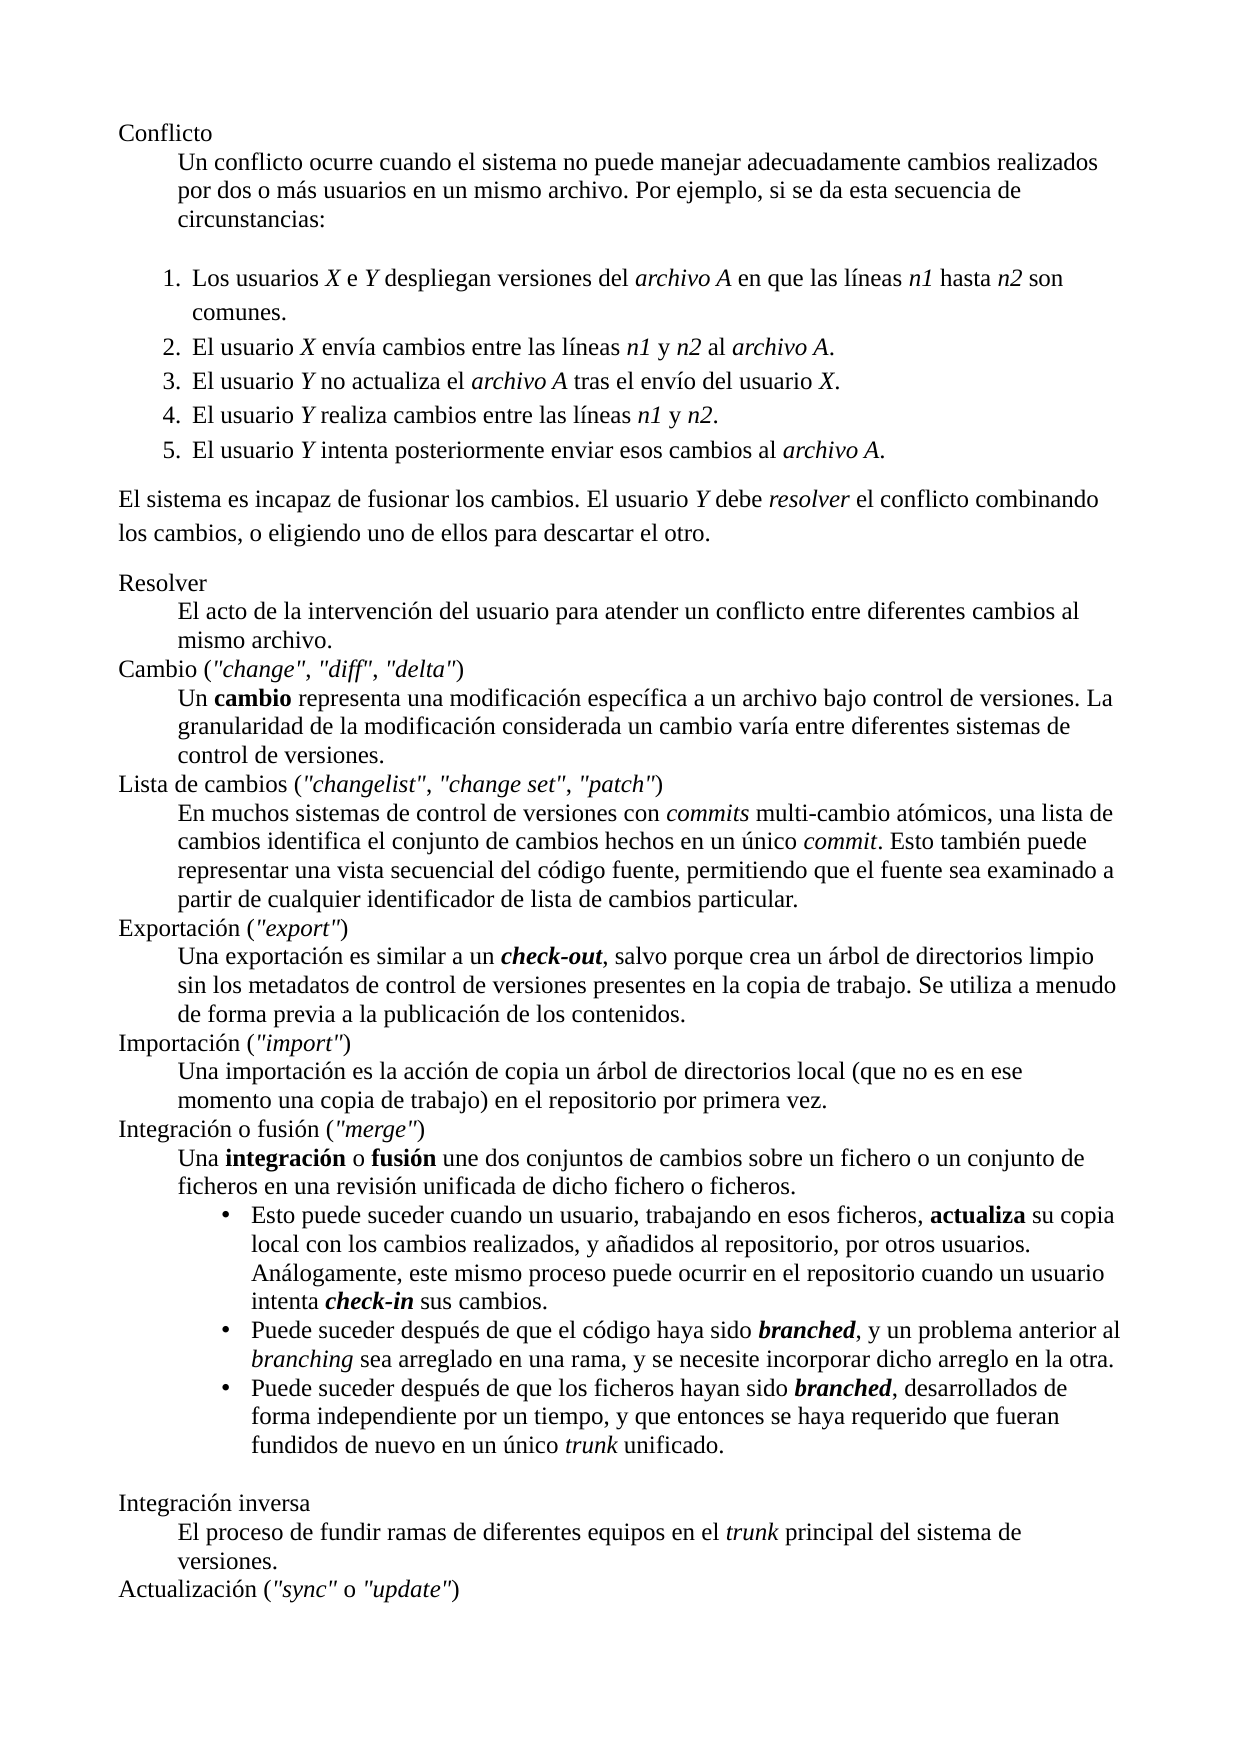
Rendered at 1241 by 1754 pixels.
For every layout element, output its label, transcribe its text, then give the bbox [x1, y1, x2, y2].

list Una exportación es similar a un check-out, salvo porque crea un árbol de directorios limpio sin los metadatos de control de versiones presentes en la copia de trabajo. Se utiliza a menudo de forma previa a la publicación de los contenidos. [177, 941, 1122, 1028]
list El acto de la intervención del usuario para atender un conflicto entre diferentes cambios al mismo archivo. [177, 596, 1122, 654]
list Los usuarios X e Y despliegan versiones del archivo A en que las líneas n1 hasta n2 son comunes. [162, 263, 1122, 326]
subtitle Conflicto [118, 118, 1122, 147]
list El usuario X envía cambios entre las líneas n1 y n2 al archivo A. [162, 332, 1122, 360]
list El usuario Y no actualiza el archivo A tras el envío del usuario X. [162, 366, 1122, 395]
list Una integración o fusión une dos conjuntos de cambios sobre un fichero o un conjunto de ficheros en una revisión unificada de dicho fichero o ficheros. [177, 1143, 1122, 1200]
subtitle Resolver [118, 568, 1122, 596]
list Un conflicto ocurre cuando el sistema no puede manejar adecuadamente cambios realizados por dos o más usuarios en un mismo archivo. Por ejemplo, si se da esta secuencia de circunstancias: [177, 147, 1122, 233]
list El usuario Y realiza cambios entre las líneas n1 y n2. [162, 401, 1122, 429]
subtitle Integración inversa [118, 1488, 1122, 1517]
list En muchos sistemas de control de versiones con commits multi-cambio atómicos, una lista de cambios identifica el conjunto de cambios hechos en un único commit. Esto también puede representar una vista secuencial del código fuente, permitiendo que el fuente sea examinado a partir de cualquier identificador de lista de cambios particular. [177, 798, 1122, 913]
list El usuario Y intenta posteriormente enviar esos cambios al archivo A. [162, 435, 1122, 464]
text El sistema es incapaz de fusionar los cambios. El usuario Y debe resolver el conflicto combinando los cambios, o eligiendo uno de ellos para descartar el otro. [118, 484, 1122, 547]
subtitle Integración o fusión ("merge") [118, 1114, 1122, 1143]
list Esto puede suceder cuando un usuario, trabajando en esos ficheros, actualiza su copia local con los cambios realizados, y añadidos al repositorio, por otros usuarios. Análogamente, este mismo proceso puede ocurrir en el repositorio cuando un usuario intenta check-in sus cambios. [221, 1200, 1122, 1315]
subtitle Cambio ("change", "diff", "delta") [118, 654, 1122, 683]
subtitle Importación ("import") [118, 1028, 1122, 1056]
list El proceso de fundir ramas de diferentes equipos en el trunk principal del sistema de versiones. [177, 1517, 1122, 1574]
list Puede suceder después de que el código haya sido branched, y un problema anterior al branching sea arreglado en una rama, y se necesite incorporar dicho arreglo en la otra. [221, 1315, 1122, 1373]
list Un cambio representa una modificación específica a un archivo bajo control de versiones. La granularidad de la modificación considerada un cambio varía entre diferentes sistemas de control de versiones. [177, 683, 1122, 769]
subtitle Exportación ("export") [118, 913, 1122, 941]
list Una importación es la acción de copia un árbol de directorios local (que no es en ese momento una copia de trabajo) en el repositorio por primera vez. [177, 1056, 1122, 1114]
subtitle Actualización ("sync" o "update") [118, 1574, 1122, 1603]
subtitle Lista de cambios ("changelist", "change set", "patch") [118, 769, 1122, 798]
list Puede suceder después de que los ficheros hayan sido branched, desarrollados de forma independiente por un tiempo, y que entonces se haya requerido que fueran fundidos de nuevo en un único trunk unificado. [221, 1373, 1122, 1459]
